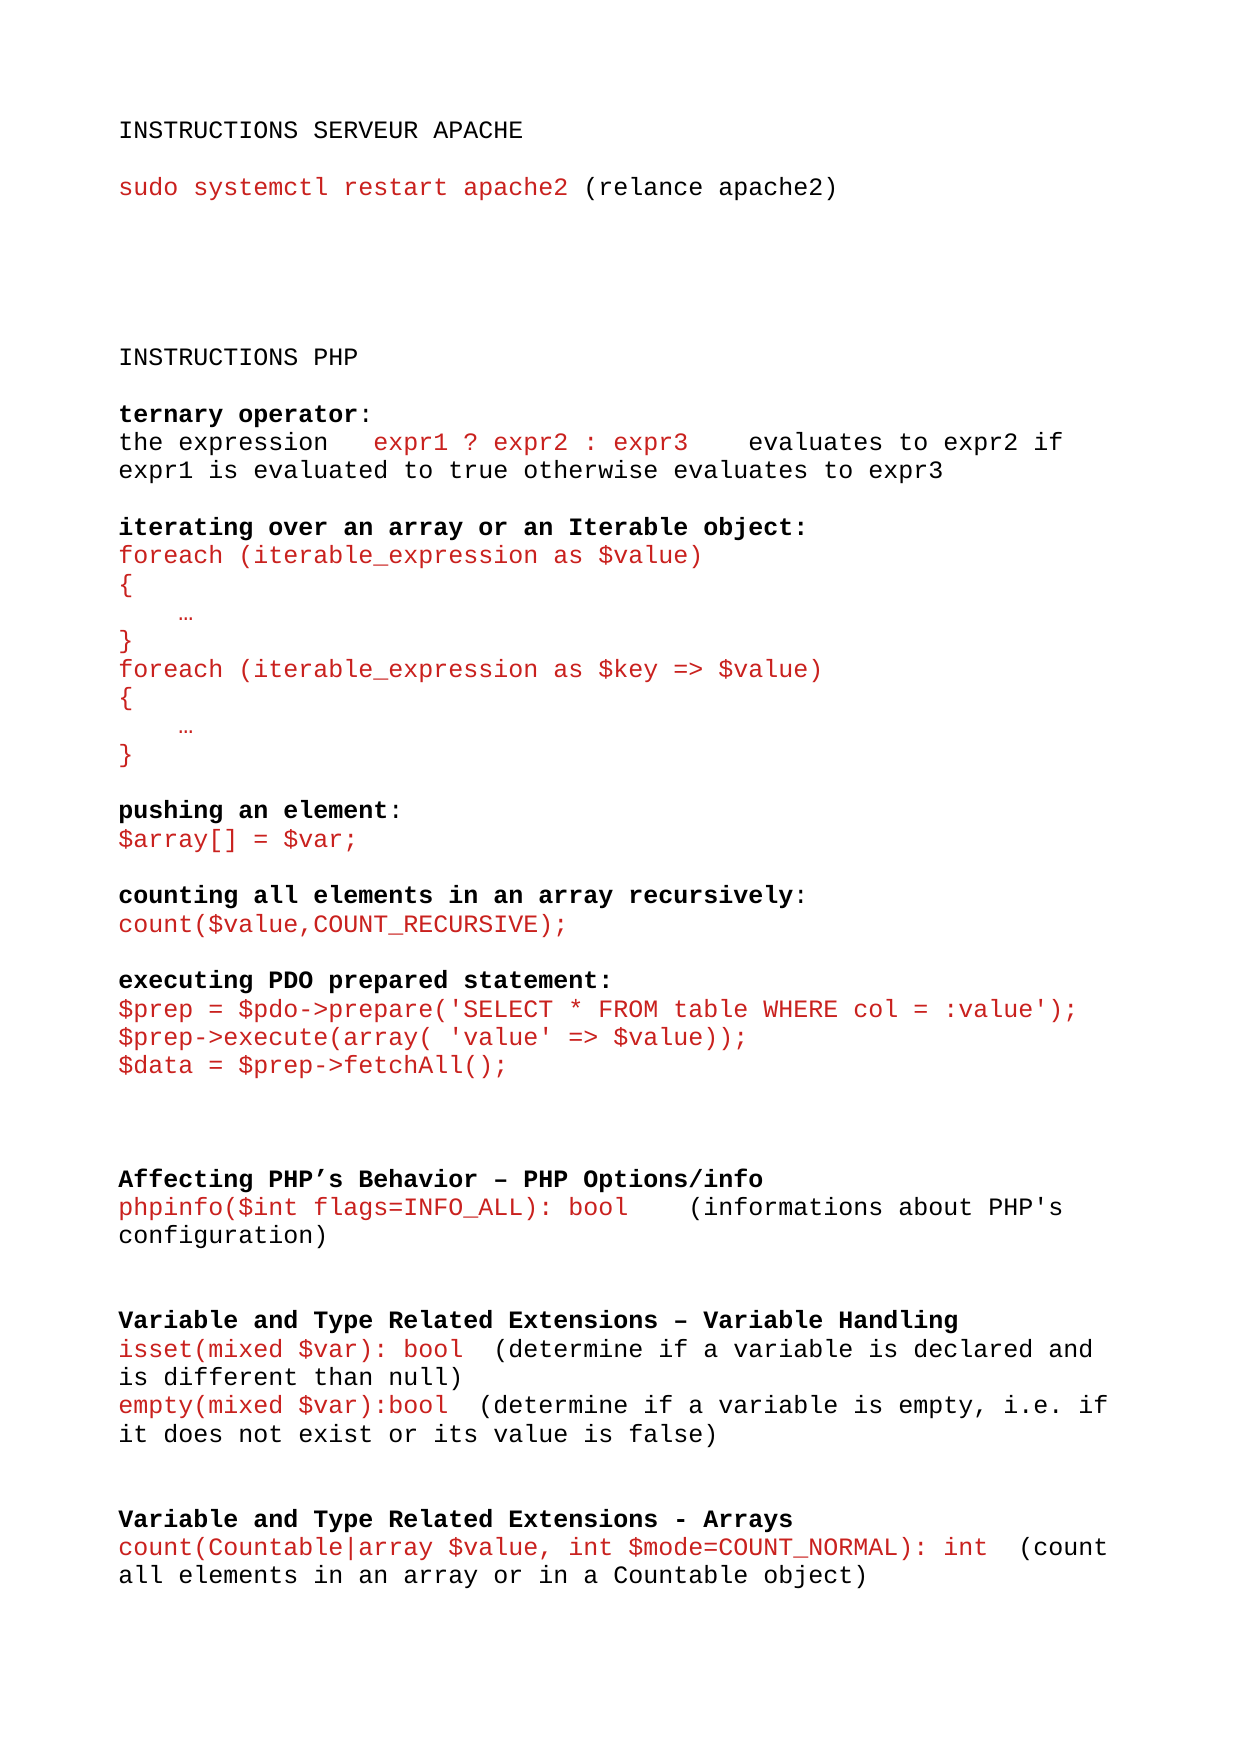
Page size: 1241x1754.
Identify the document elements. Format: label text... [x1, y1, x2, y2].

text iterating over an array or an Iterable object: [118, 515, 1122, 543]
text Affecting PHP’s Behavior – PHP Options/info [118, 1166, 1122, 1195]
text counting all elements in an array recursively: [118, 883, 1122, 911]
text count(Countable|array $value, int $mode=COUNT_NORMAL): int (count all elements in an array or in a Countable object) [118, 1535, 1122, 1591]
text INSTRUCTIONS SERVEUR APACHE [118, 118, 1122, 146]
text phpinfo($int flags=INFO_ALL): bool (informations about PHP's configuration) [118, 1195, 1122, 1251]
text $data = $prep->fetchAll(); [118, 1053, 1122, 1081]
text } [118, 741, 1122, 770]
text Variable and Type Related Extensions – Variable Handling [118, 1308, 1122, 1336]
text … [118, 600, 1122, 628]
text Variable and Type Related Extensions - Arrays [118, 1506, 1122, 1535]
text $prep = $pdo->prepare('SELECT * FROM table WHERE col = :value'); [118, 996, 1122, 1025]
text $array[] = $var; [118, 826, 1122, 855]
text sudo systemctl restart apache2 (relance apache2) [118, 175, 1122, 203]
text INSTRUCTIONS PHP [118, 345, 1122, 373]
text the expression expr1 ? expr2 : expr3 evaluates to expr2 if expr1 is evaluated to true otherwise evaluates to expr3 [118, 430, 1122, 486]
text count($value,COUNT_RECURSIVE); [118, 911, 1122, 940]
text ternary operator: [118, 401, 1122, 430]
text foreach (iterable_expression as $value) [118, 543, 1122, 571]
text { [118, 571, 1122, 600]
text executing PDO prepared statement: [118, 968, 1122, 996]
text empty(mixed $var):bool (determine if a variable is empty, i.e. if it does not exist or its value is false) [118, 1393, 1122, 1450]
text … [118, 713, 1122, 741]
text pushing an element: [118, 798, 1122, 826]
text { [118, 685, 1122, 713]
text } [118, 628, 1122, 656]
text $prep->execute(array( 'value' => $value)); [118, 1025, 1122, 1053]
text foreach (iterable_expression as $key => $value) [118, 656, 1122, 685]
text isset(mixed $var): bool (determine if a variable is declared and is different than null) [118, 1336, 1122, 1393]
